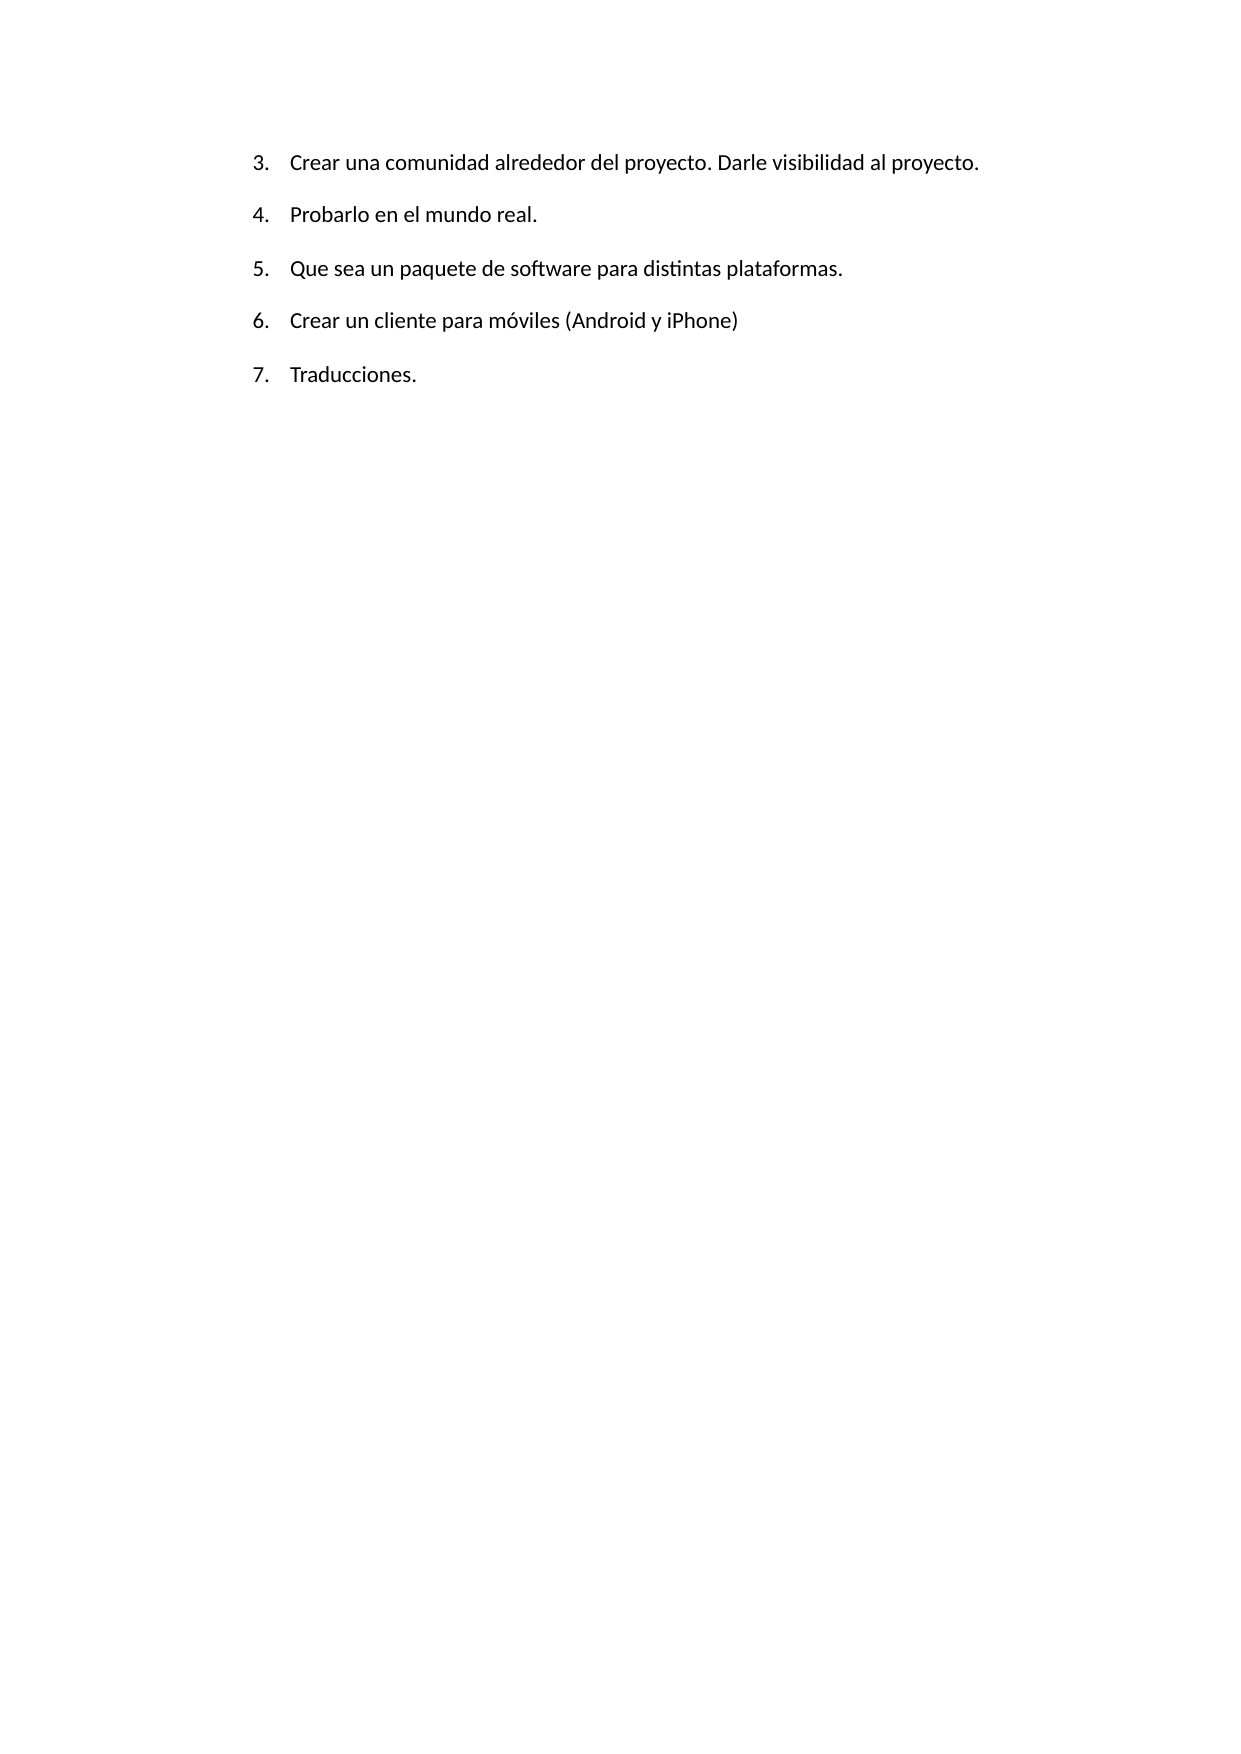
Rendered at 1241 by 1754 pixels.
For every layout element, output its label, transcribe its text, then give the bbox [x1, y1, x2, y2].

list Traducciones. [252, 360, 1063, 388]
list Probarlo en el mundo real. [252, 201, 1063, 229]
list Crear una comunidad alrededor del proyecto. Darle visibilidad al proyecto. [252, 148, 1063, 176]
list Que sea un paquete de software para distintas plataformas. [252, 254, 1063, 282]
list Crear un cliente para móviles (Android y iPhone) [252, 307, 1063, 335]
